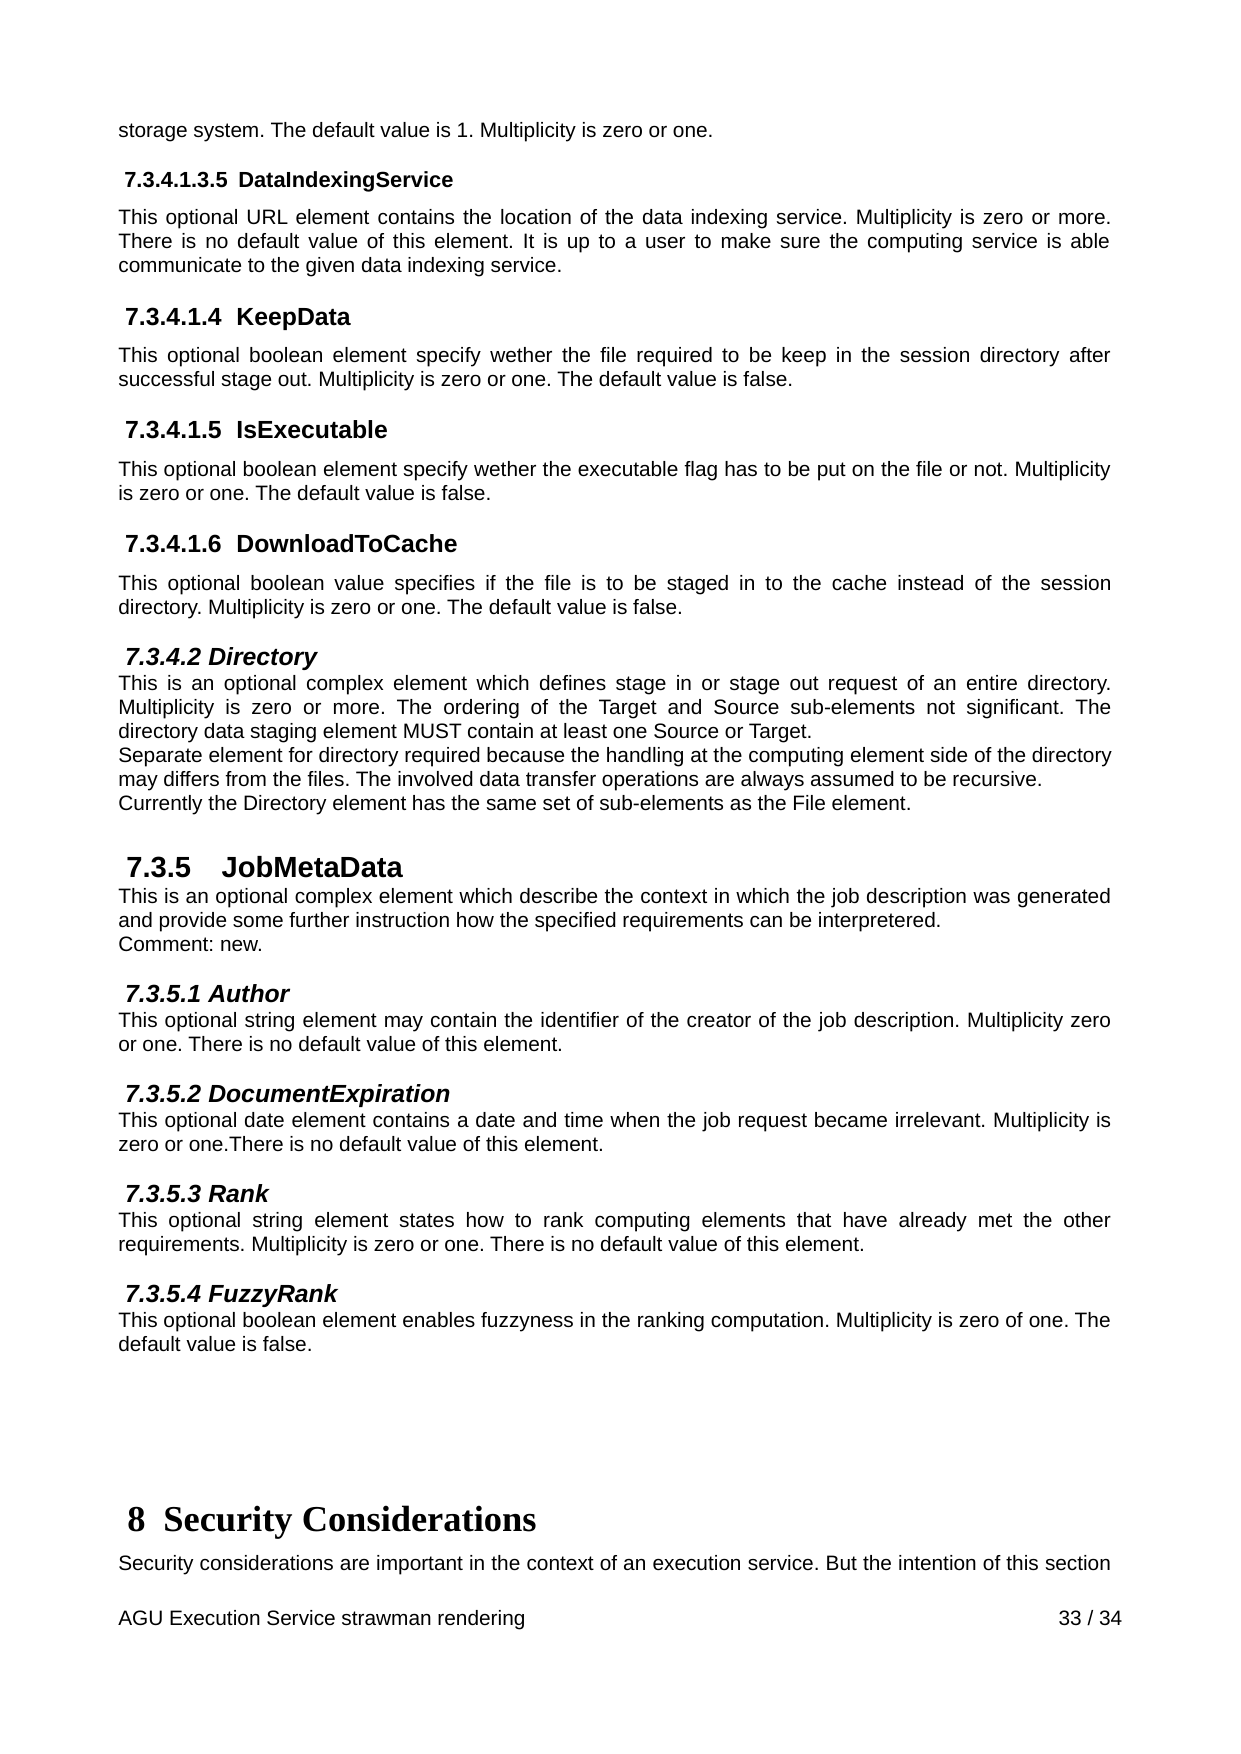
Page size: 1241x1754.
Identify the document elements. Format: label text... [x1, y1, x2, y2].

subtitle DocumentExpiration [118, 1079, 1113, 1108]
text Security considerations are important in the context of an execution service. But the intention of this section [118, 1551, 1113, 1575]
text Comment: new. [118, 931, 1113, 955]
text storage system. The default value is 1. Multiplicity is zero or one. [118, 118, 1113, 142]
text This optional string element states how to rank computing elements that have already met the other requirements. Multiplicity is zero or one. There is no default value of this element. [118, 1208, 1113, 1256]
subtitle Directory [118, 642, 1113, 671]
text This optional boolean element enables fuzzyness in the ranking computation. Multiplicity is zero of one. The default value is false. [118, 1308, 1113, 1356]
subtitle KeepData [118, 302, 1113, 330]
text This optional boolean element specify wether the file required to be keep in the session directory after successful stage out. Multiplicity is zero or one. The default value is false. [118, 343, 1113, 391]
subtitle Rank [118, 1179, 1113, 1208]
text This is an optional complex element which defines stage in or stage out request of an entire directory. Multiplicity is zero or more. The ordering of the Target and Source sub-elements not significant. The directory data staging element MUST contain at least one Source or Target. [118, 671, 1113, 743]
text This optional string element may contain the identifier of the creator of the job description. Multiplicity zero or one. There is no default value of this element. [118, 1007, 1113, 1055]
subtitle DownloadToCache [118, 529, 1113, 558]
subtitle Security Considerations [118, 1497, 1122, 1539]
text This optional boolean element specify wether the executable flag has to be put on the file or not. Multiplicity is zero or one. The default value is false. [118, 457, 1113, 504]
text This optional date element contains a date and time when the job request became irrelevant. Multiplicity is zero or one.There is no default value of this element. [118, 1108, 1113, 1156]
subtitle IsExecutable [118, 416, 1113, 444]
text Currently the Directory element has the same set of sub-elements as the File element. [118, 791, 1113, 814]
text This optional URL element contains the location of the data indexing service. Multiplicity is zero or more. There is no default value of this element. It is up to a user to make sure the computing service is able communicate to the given data indexing service. [118, 205, 1113, 277]
subtitle JobMetaData [118, 850, 1122, 883]
text This is an optional complex element which describe the context in which the job description was generated and provide some further instruction how the specified requirements can be interpretered. [118, 883, 1113, 931]
subtitle Author [118, 979, 1113, 1007]
subtitle DataIndexingService [118, 167, 1122, 192]
text This optional boolean value specifies if the file is to be staged in to the cache instead of the session directory. Multiplicity is zero or one. The default value is false. [118, 571, 1113, 618]
subtitle FuzzyRank [118, 1279, 1113, 1308]
text Separate element for directory required because the handling at the computing element side of the directory may differs from the files. The involved data transfer operations are always assumed to be recursive. [118, 743, 1113, 791]
